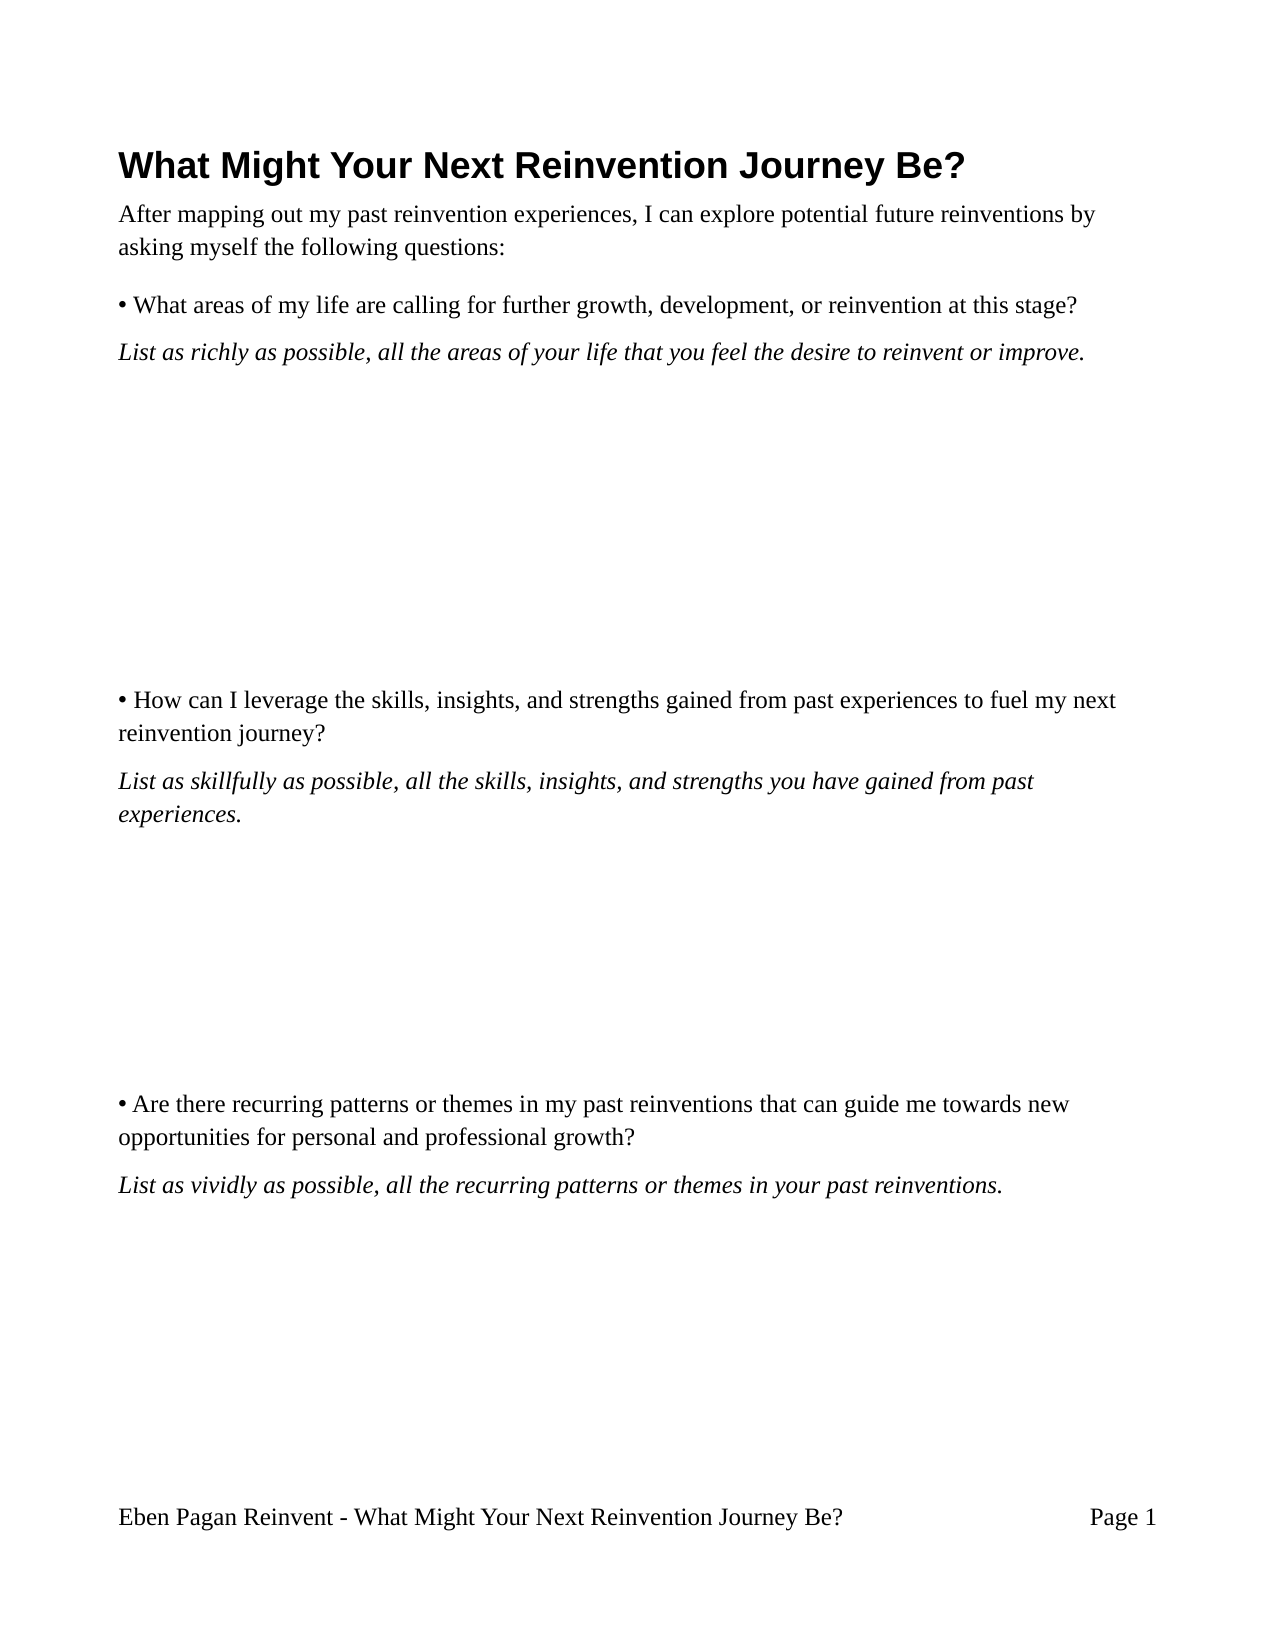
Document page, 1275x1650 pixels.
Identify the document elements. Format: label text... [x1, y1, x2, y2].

text List as skillfully as possible, all the skills, insights, and strengths you have gained from past experiences. [118, 766, 1157, 828]
list What areas of my life are calling for further growth, development, or reinvention at this stage? [118, 290, 1157, 318]
text List as vividly as possible, all the recurring patterns or themes in your past reinventions. [118, 1170, 1157, 1199]
list How can I leverage the skills, insights, and strengths gained from past experiences to fuel my next reinvention journey? [118, 686, 1157, 747]
subtitle What Might Your Next Reinvention Journey Be? [118, 143, 1157, 186]
text List as richly as possible, all the areas of your life that you feel the desire to reinvent or improve. [118, 337, 1157, 366]
text After mapping out my past reinvention experiences, I can explore potential future reinventions by asking myself the following questions: [118, 199, 1157, 261]
list Are there recurring patterns or themes in my past reinventions that can guide me towards new opportunities for personal and professional growth? [118, 1089, 1157, 1151]
